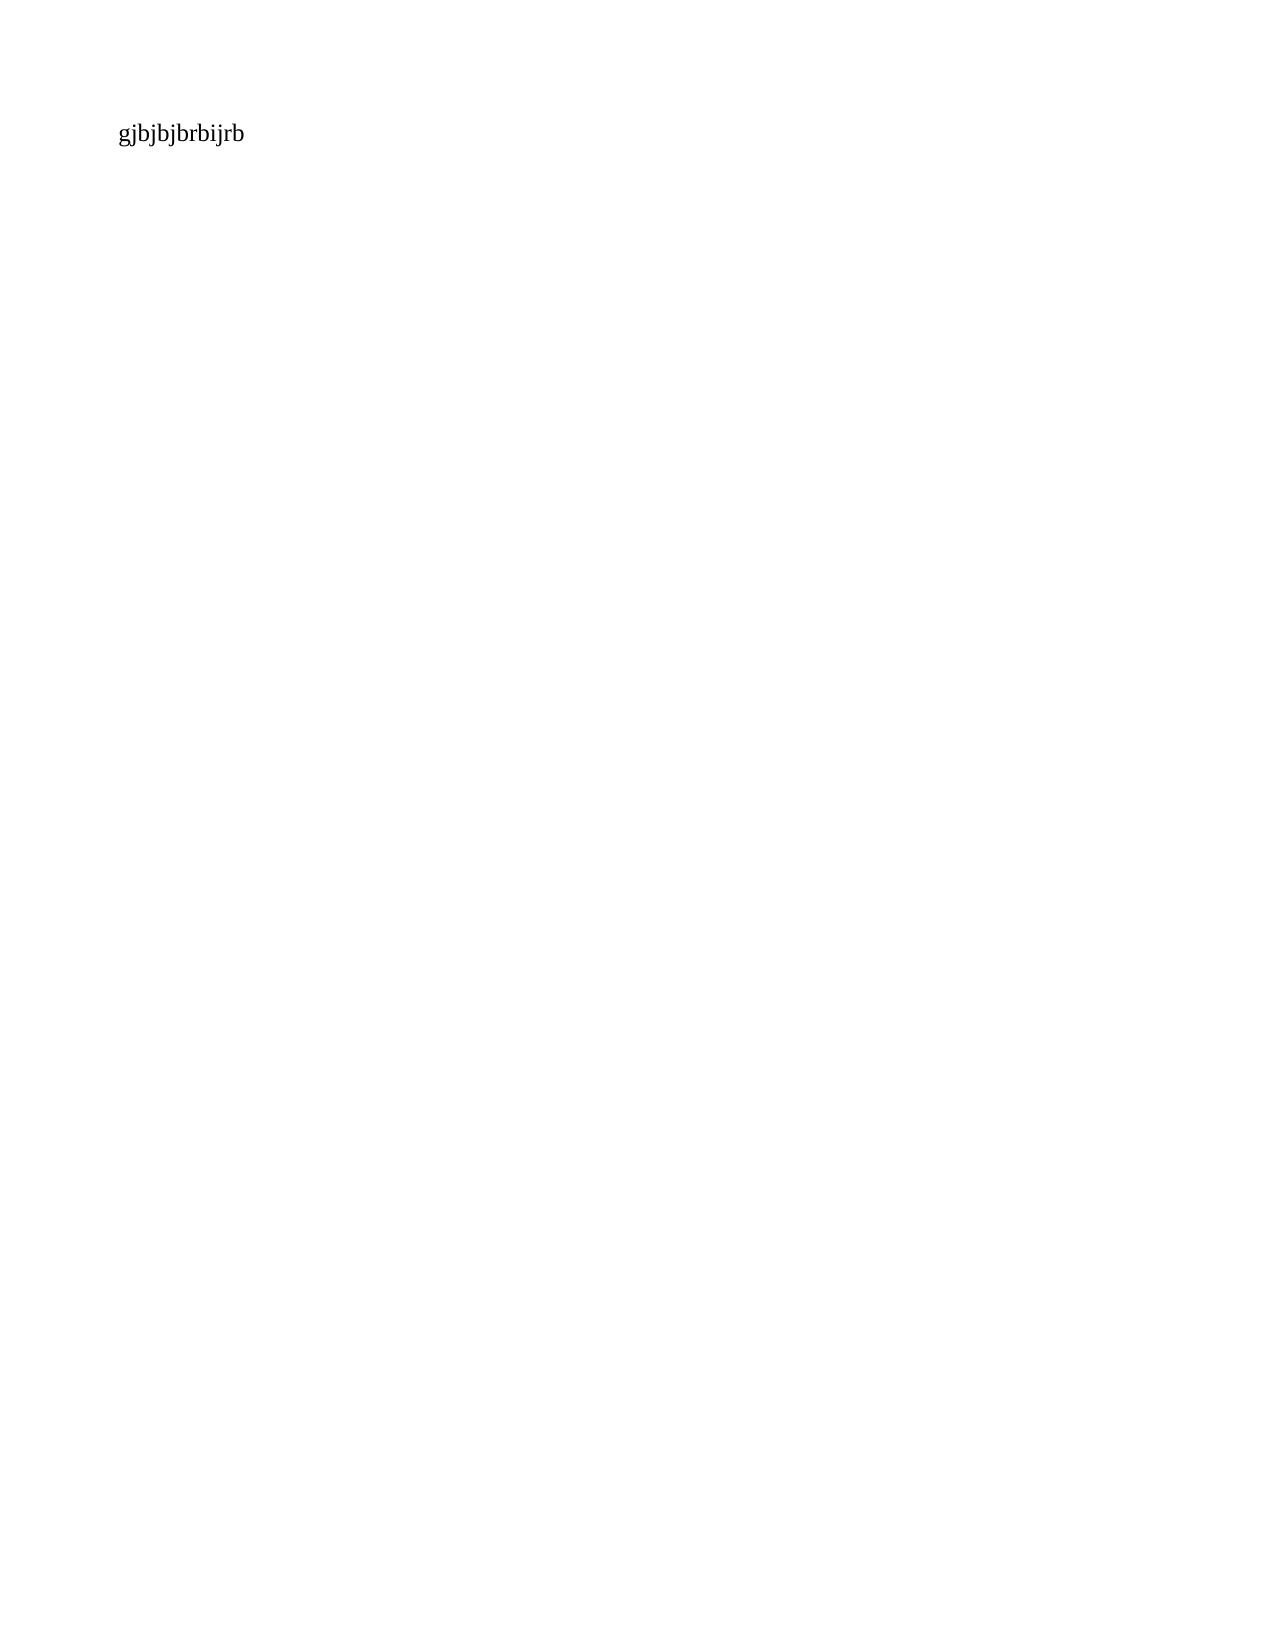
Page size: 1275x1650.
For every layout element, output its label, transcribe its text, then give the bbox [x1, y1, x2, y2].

text gjbjbjbrbijrb [118, 118, 1157, 147]
